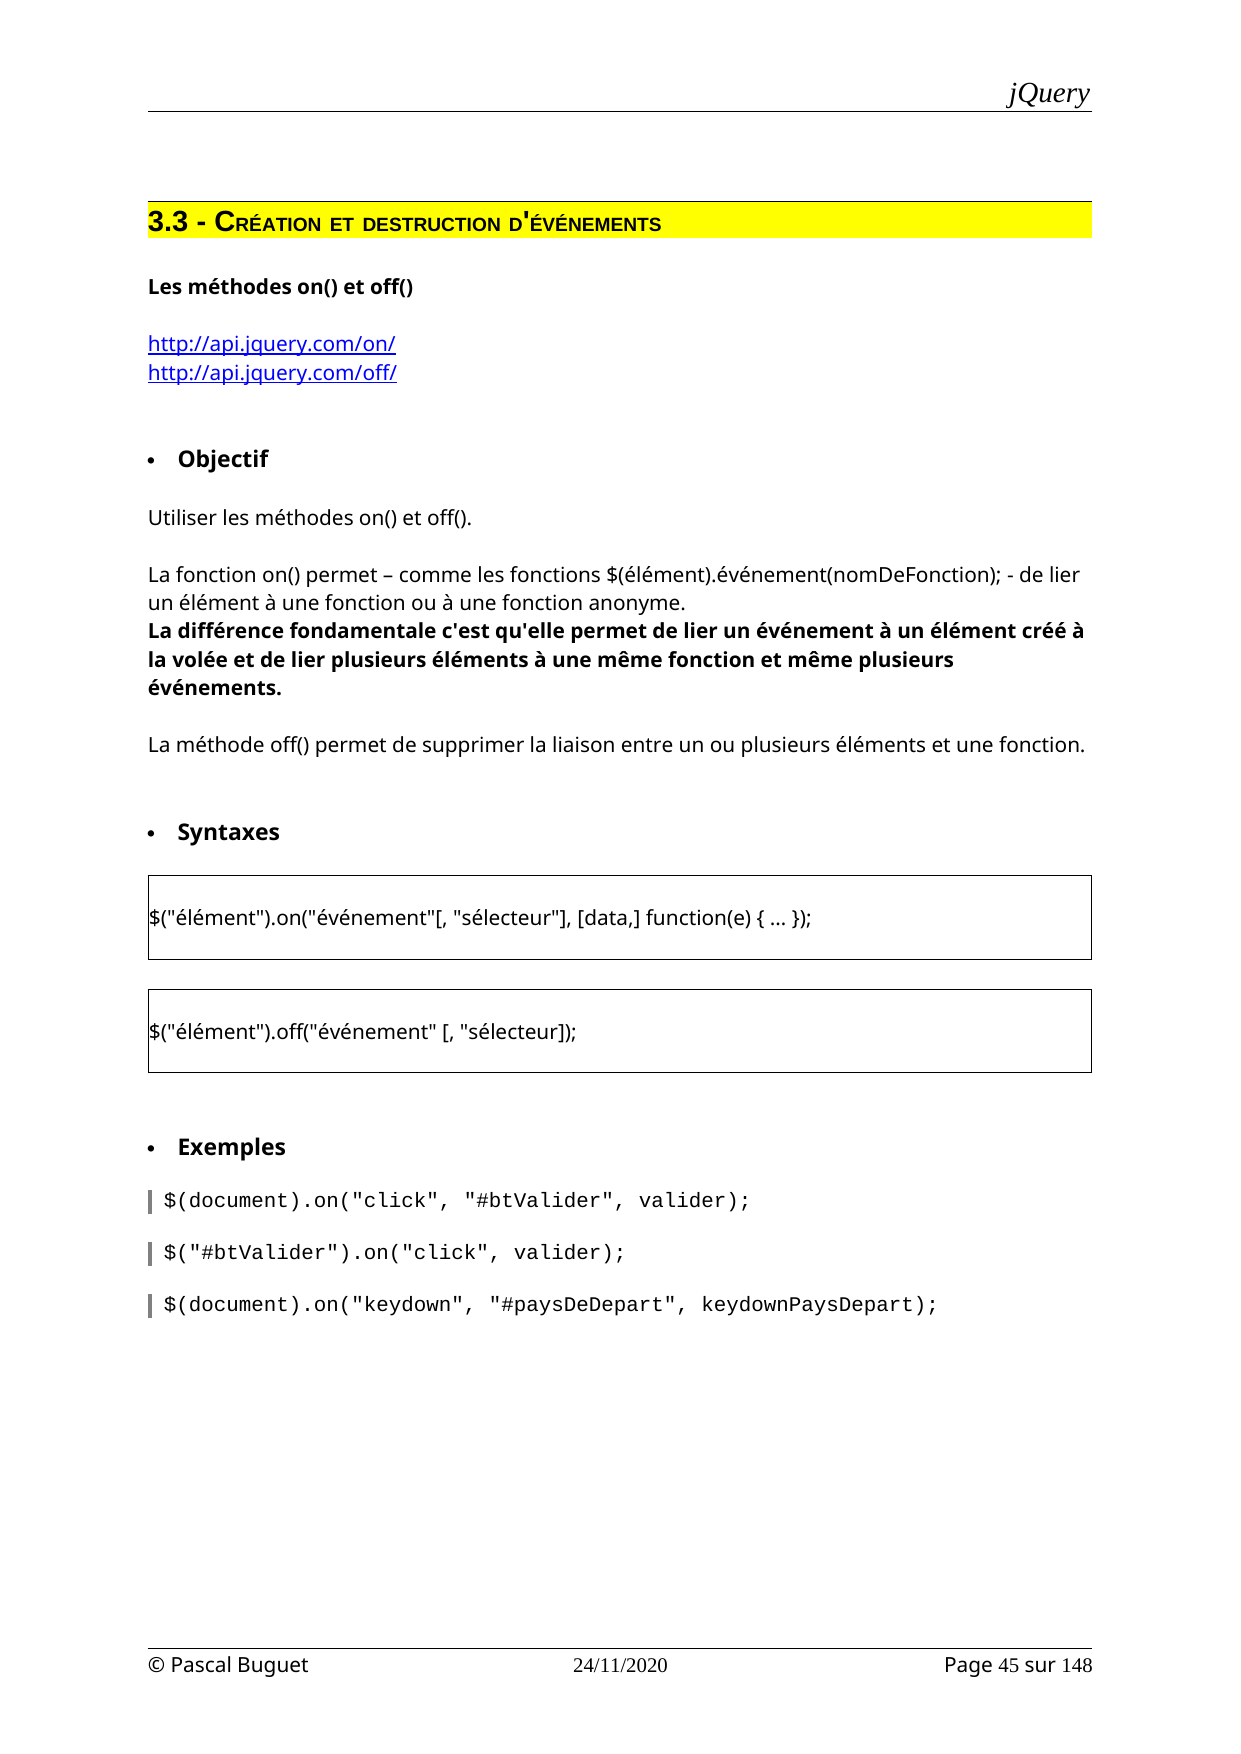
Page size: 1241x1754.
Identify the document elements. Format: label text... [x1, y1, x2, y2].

text Utiliser les méthodes on() et off(). [148, 503, 1092, 531]
subtitle - Création et destruction d'événements [148, 202, 1092, 238]
text $(document).on("click", "#btValider", valider); [152, 1190, 1092, 1214]
text http://api.jquery.com/on/ [148, 329, 1092, 358]
text $(document).on("keydown", "#paysDeDepart", keydownPaysDepart); [152, 1294, 1092, 1318]
text Les méthodes on() et off() [148, 272, 1092, 301]
text $("#btValider").on("click", valider); [152, 1242, 1092, 1266]
text http://api.jquery.com/off/ [148, 358, 1092, 386]
list Exemples [148, 1130, 1092, 1162]
text La différence fondamentale c'est qu'elle permet de lier un événement à un élément créé à la volée et de lier plusieurs éléments à une même fonction et même plusieurs événements. [148, 617, 1092, 702]
list Objectif [148, 443, 1092, 474]
text La méthode off() permet de supprimer la liaison entre un ou plusieurs éléments et une fonction. [148, 730, 1092, 759]
text $("élément").on("événement"[, "sélecteur"], [data,] function(e) { … }); [149, 876, 1091, 959]
text La fonction on() permet – comme les fonctions $(élément).événement(nomDeFonction); - de lier un élément à une fonction ou à une fonction anonyme. [148, 560, 1092, 617]
list Syntaxes [148, 816, 1092, 847]
text $("élément").off("événement" [, "sélecteur]); [149, 990, 1091, 1072]
